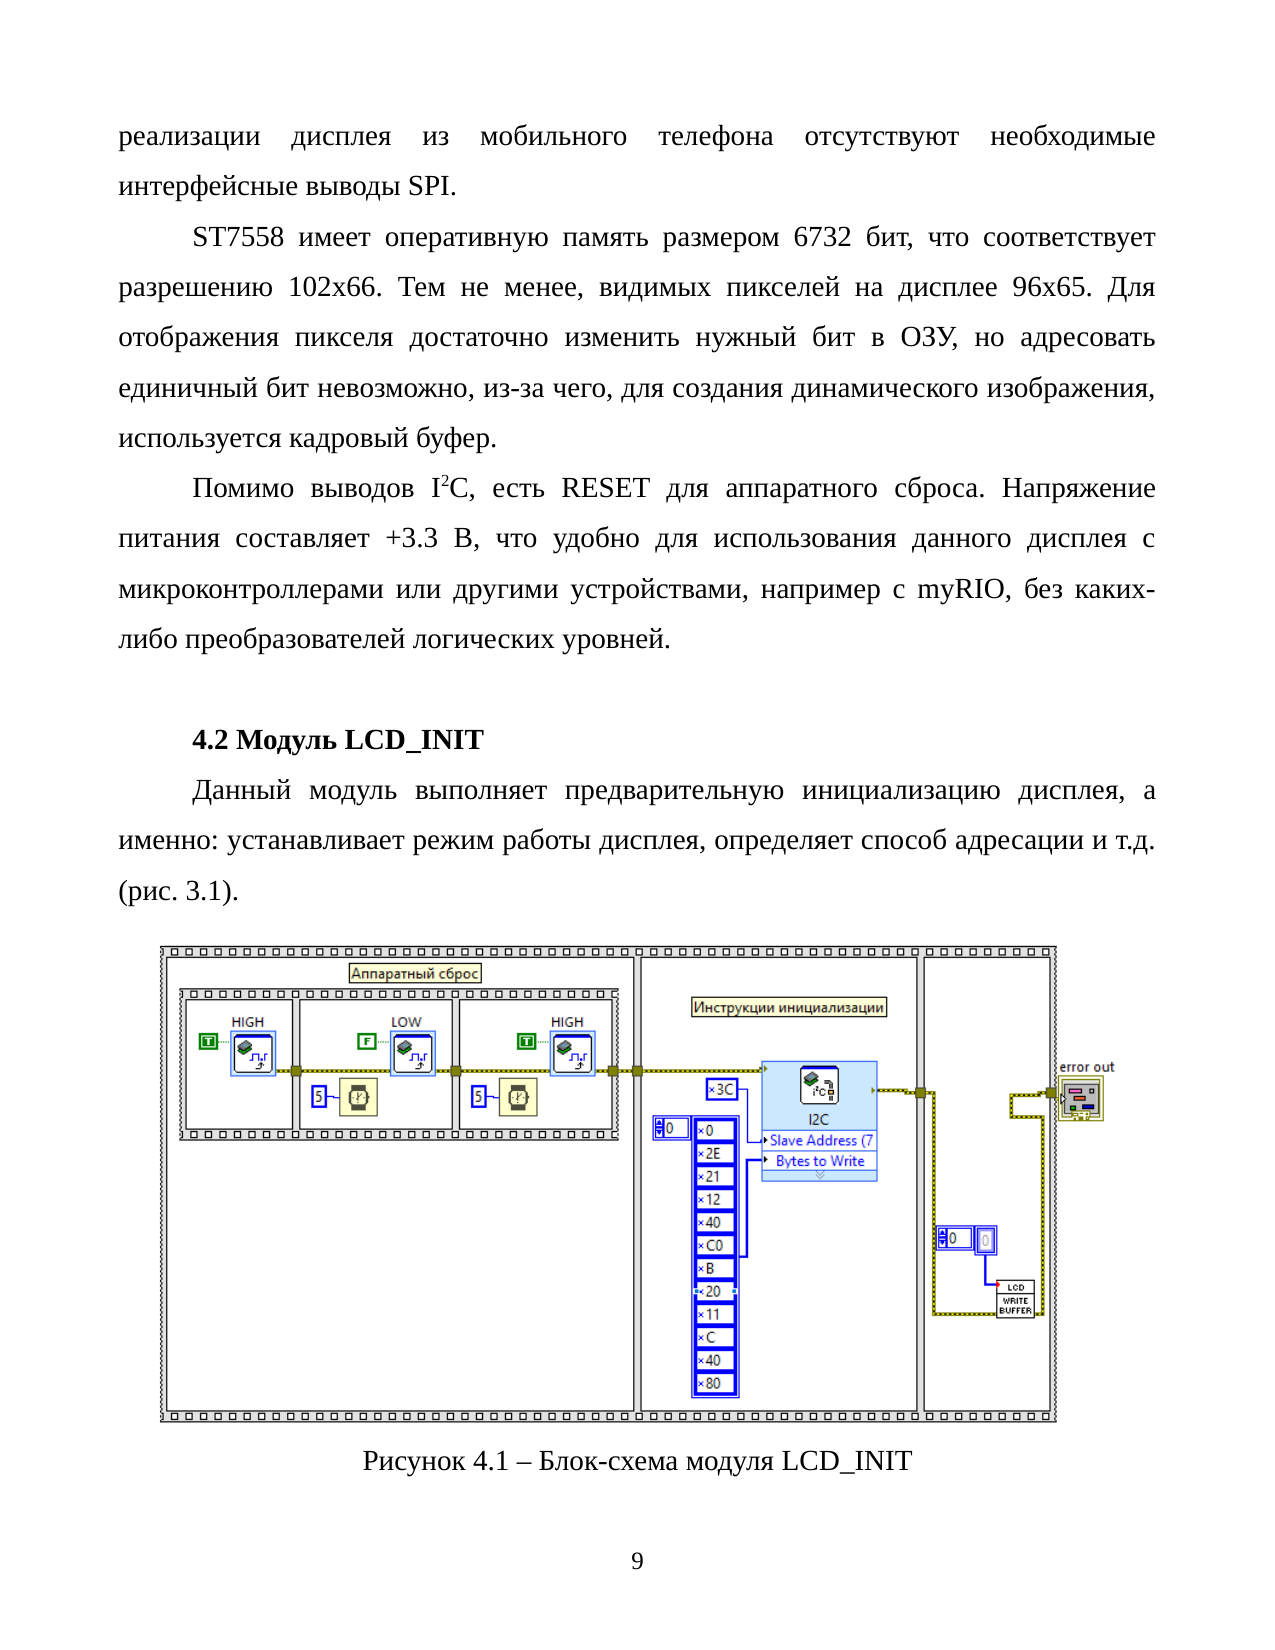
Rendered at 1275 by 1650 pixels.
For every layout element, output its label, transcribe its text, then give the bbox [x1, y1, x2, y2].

text 4.2 Модуль LCD_INIT [118, 722, 1157, 755]
text Помимо выводов I2C, есть RESET для аппаратного сброса. Напряжение питания составляет +3.3 В, что удобно для использования данного дисплея с микроконтроллерами или другими устройствами, например с myRIO, без каких-либо преобразователей логических уровней. [118, 470, 1157, 655]
text ST7558 имеет оперативную память размером 6732 бит, что соответствует разрешению 102х66. Тем не менее, видимых пикселей на дисплее 96x65. Для отображения пикселя достаточно изменить нужный бит в ОЗУ, но адресовать единичный бит невозможно, из-за чего, для создания динамического изображения, используется кадровый буфер. [118, 219, 1157, 453]
text реализации дисплея из мобильного телефона отсутствуют необходимые интерфейсные выводы SPI. [118, 118, 1157, 202]
text Рисунок 4.1 – Блок-схема модуля LCD_INIT [118, 923, 1157, 1477]
text Данный модуль выполняет предварительную инициализацию дисплея, а именно: устанавливает режим работы дисплея, определяет способ адресации и т.д. (рис. 3.1). [118, 772, 1157, 906]
picture [142, 937, 1133, 1428]
